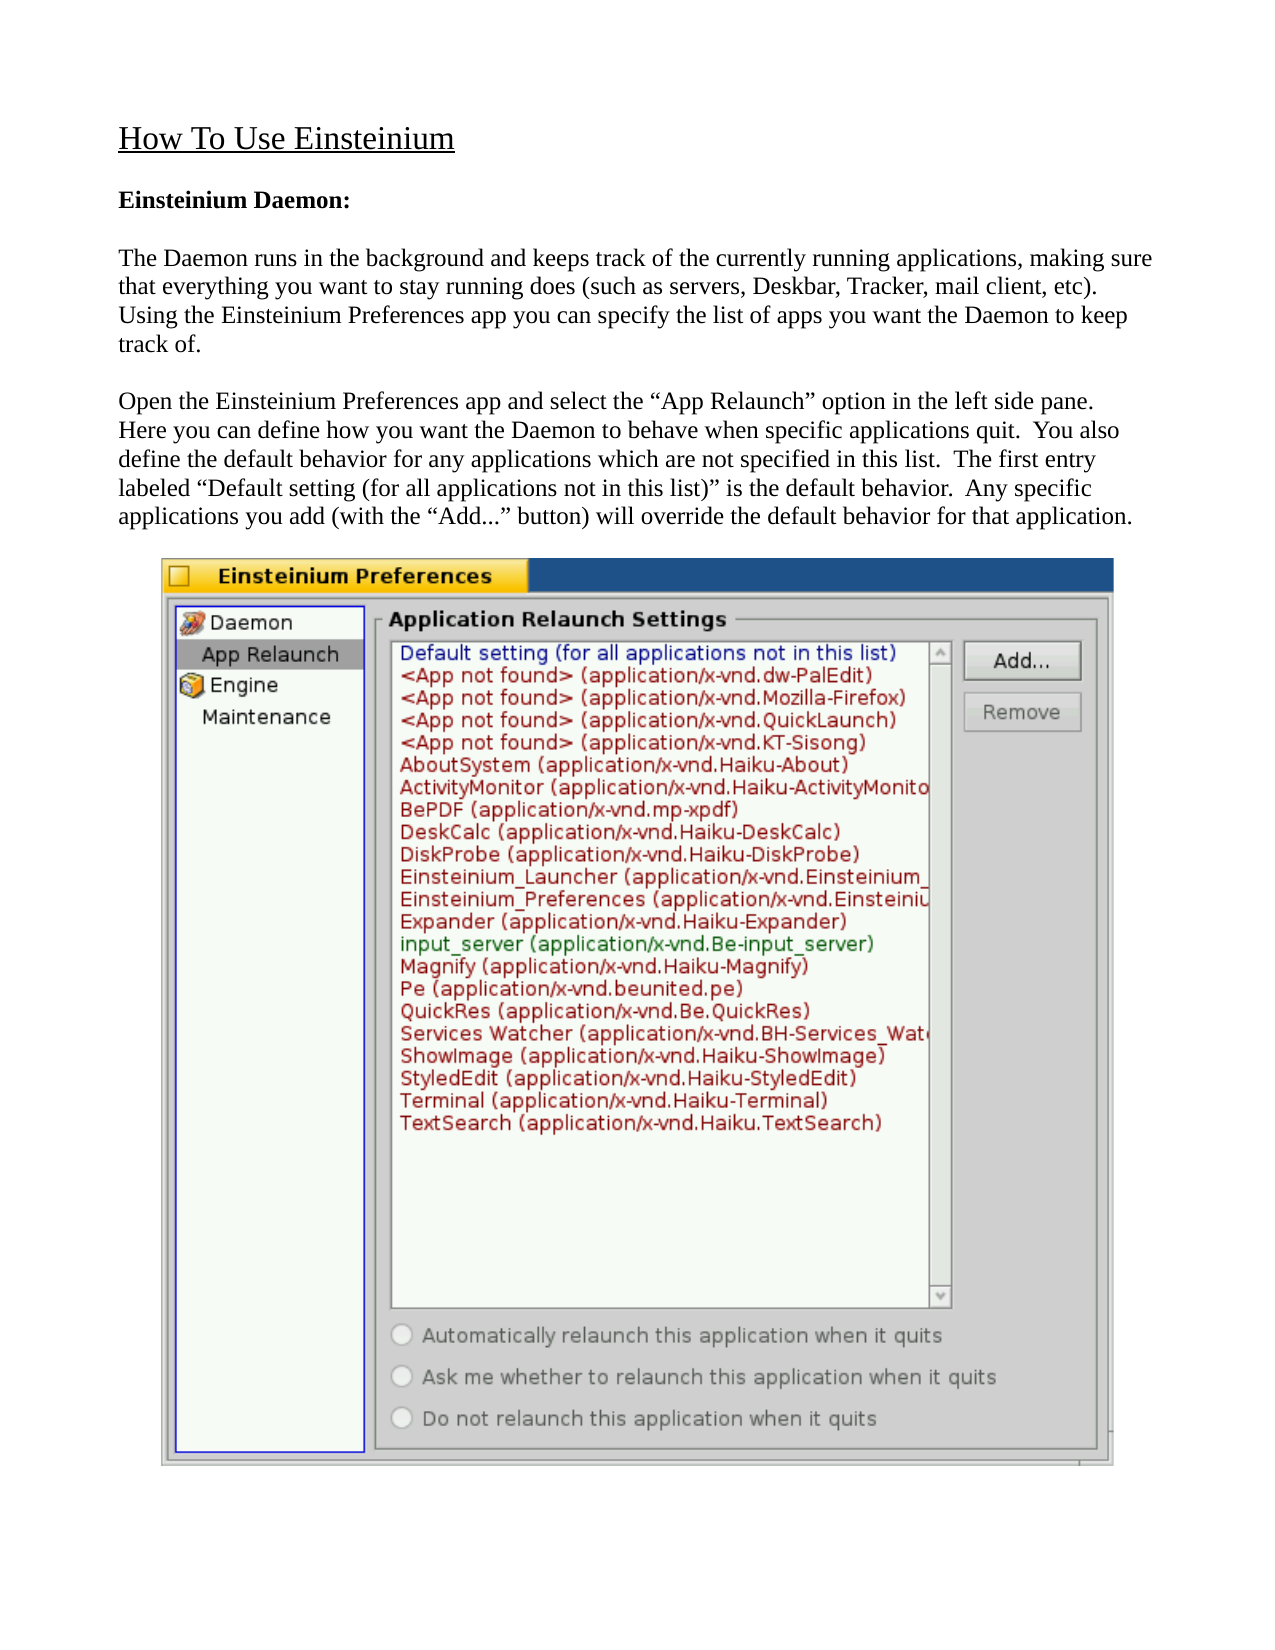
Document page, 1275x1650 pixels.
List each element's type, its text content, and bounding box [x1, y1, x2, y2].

text Open the Einsteinium Preferences app and select the “App Relaunch” option in the left side pane. [118, 386, 1157, 415]
text Einsteinium Daemon: [118, 185, 1157, 214]
text The Daemon runs in the background and keeps track of the currently running applications, making sure that everything you want to stay running does (such as servers, Deskbar, Tracker, mail client, etc). Using the Einsteinium Preferences app you can specify the list of apps you want the Daemon to keep track of. [118, 243, 1157, 358]
text How To Use Einsteinium [118, 118, 1157, 156]
picture [161, 558, 1114, 1466]
text Here you can define how you want the Daemon to behave when specific applications quit. You also define the default behavior for any applications which are not specified in this list. The first entry labeled “Default setting (for all applications not in this list)” is the default behavior. Any specific applications you add (with the “Add...” button) will override the default behavior for that application. [118, 415, 1157, 530]
